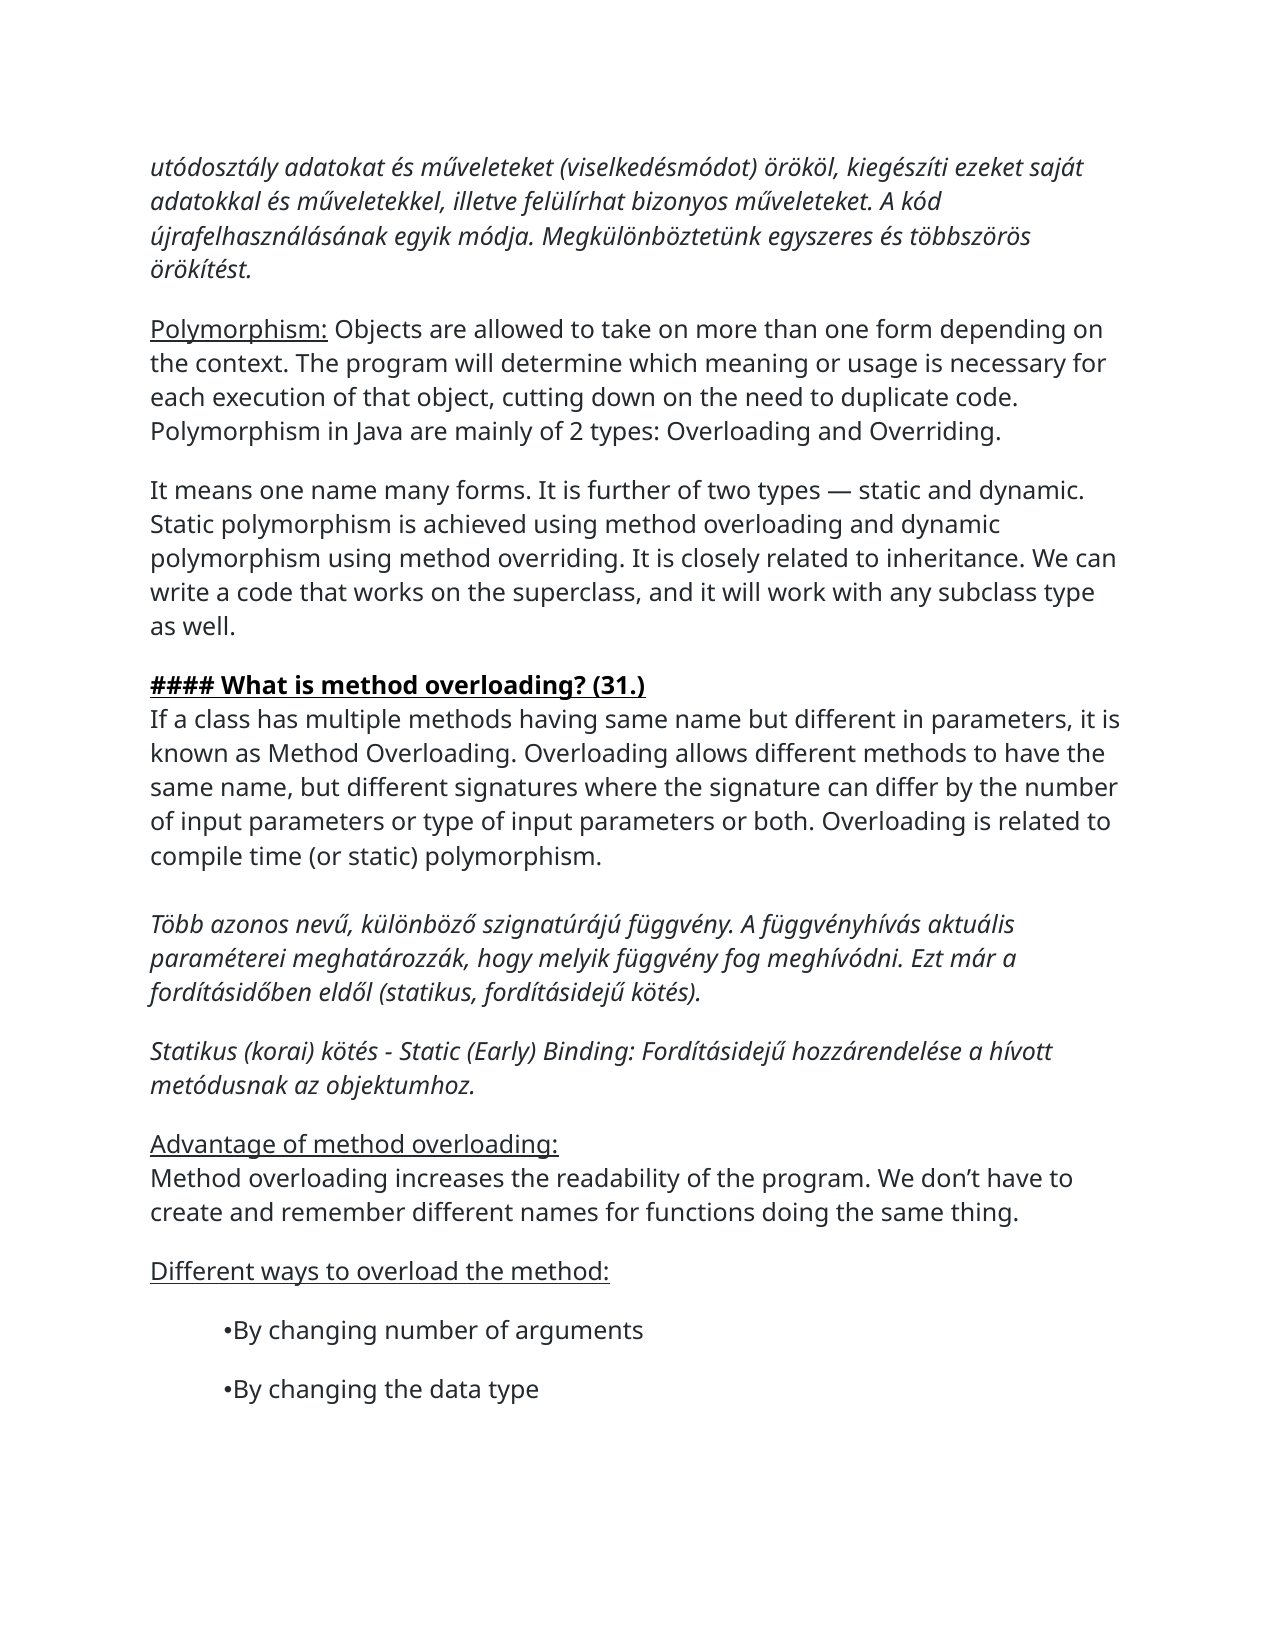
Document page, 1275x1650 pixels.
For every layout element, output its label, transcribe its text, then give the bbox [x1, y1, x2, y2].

text #### What is method overloading? (31.) [150, 668, 1125, 702]
text Több azonos nevű, különböző szignatúrájú függvény. A függvényhívás aktuális paraméterei meghatározzák, hogy melyik függvény fog meghívódni. Ezt már a fordításidőben eldől (statikus, fordításidejű kötés). [150, 906, 1125, 1008]
text utódosztály adatokat és műveleteket (viselkedésmódot) örököl, kiegészíti ezeket saját adatokkal és műveletekkel, illetve felülírhat bizonyos műveleteket. A kód újrafelhasználásának egyik módja. Megkülönböztetünk egyszeres és többszörös örökítést. [150, 150, 1125, 286]
text Polymorphism: Objects are allowed to take on more than one form depending on the context. The program will determine which meaning or usage is necessary for each execution of that object, cutting down on the need to duplicate code. Polymorphism in Java are mainly of 2 types: Overloading and Overriding. [150, 311, 1125, 447]
text Statikus (korai) kötés - Static (Early) Binding: Fordításidejű hozzárendelése a hívott metódusnak az objektumhoz. [150, 1033, 1125, 1102]
list By changing the data type [150, 1372, 1125, 1406]
text If a class has multiple methods having same name but different in parameters, it is known as Method Overloading. Overloading allows different methods to have the same name, but different signatures where the signature can differ by the number of input parameters or type of input parameters or both. Overloading is related to compile time (or static) polymorphism. [150, 702, 1125, 872]
text Different ways to overload the method: [150, 1254, 1125, 1288]
list By changing number of arguments [150, 1313, 1125, 1347]
text Advantage of method overloading: Method overloading increases the readability of the program. We don’t have to create and remember different names for functions doing the same thing. [150, 1127, 1125, 1229]
text It means one name many forms. It is further of two types — static and dynamic. Static polymorphism is achieved using method overloading and dynamic polymorphism using method overriding. It is closely related to inheritance. We can write a code that works on the superclass, and it will work with any subclass type as well. [150, 472, 1125, 643]
